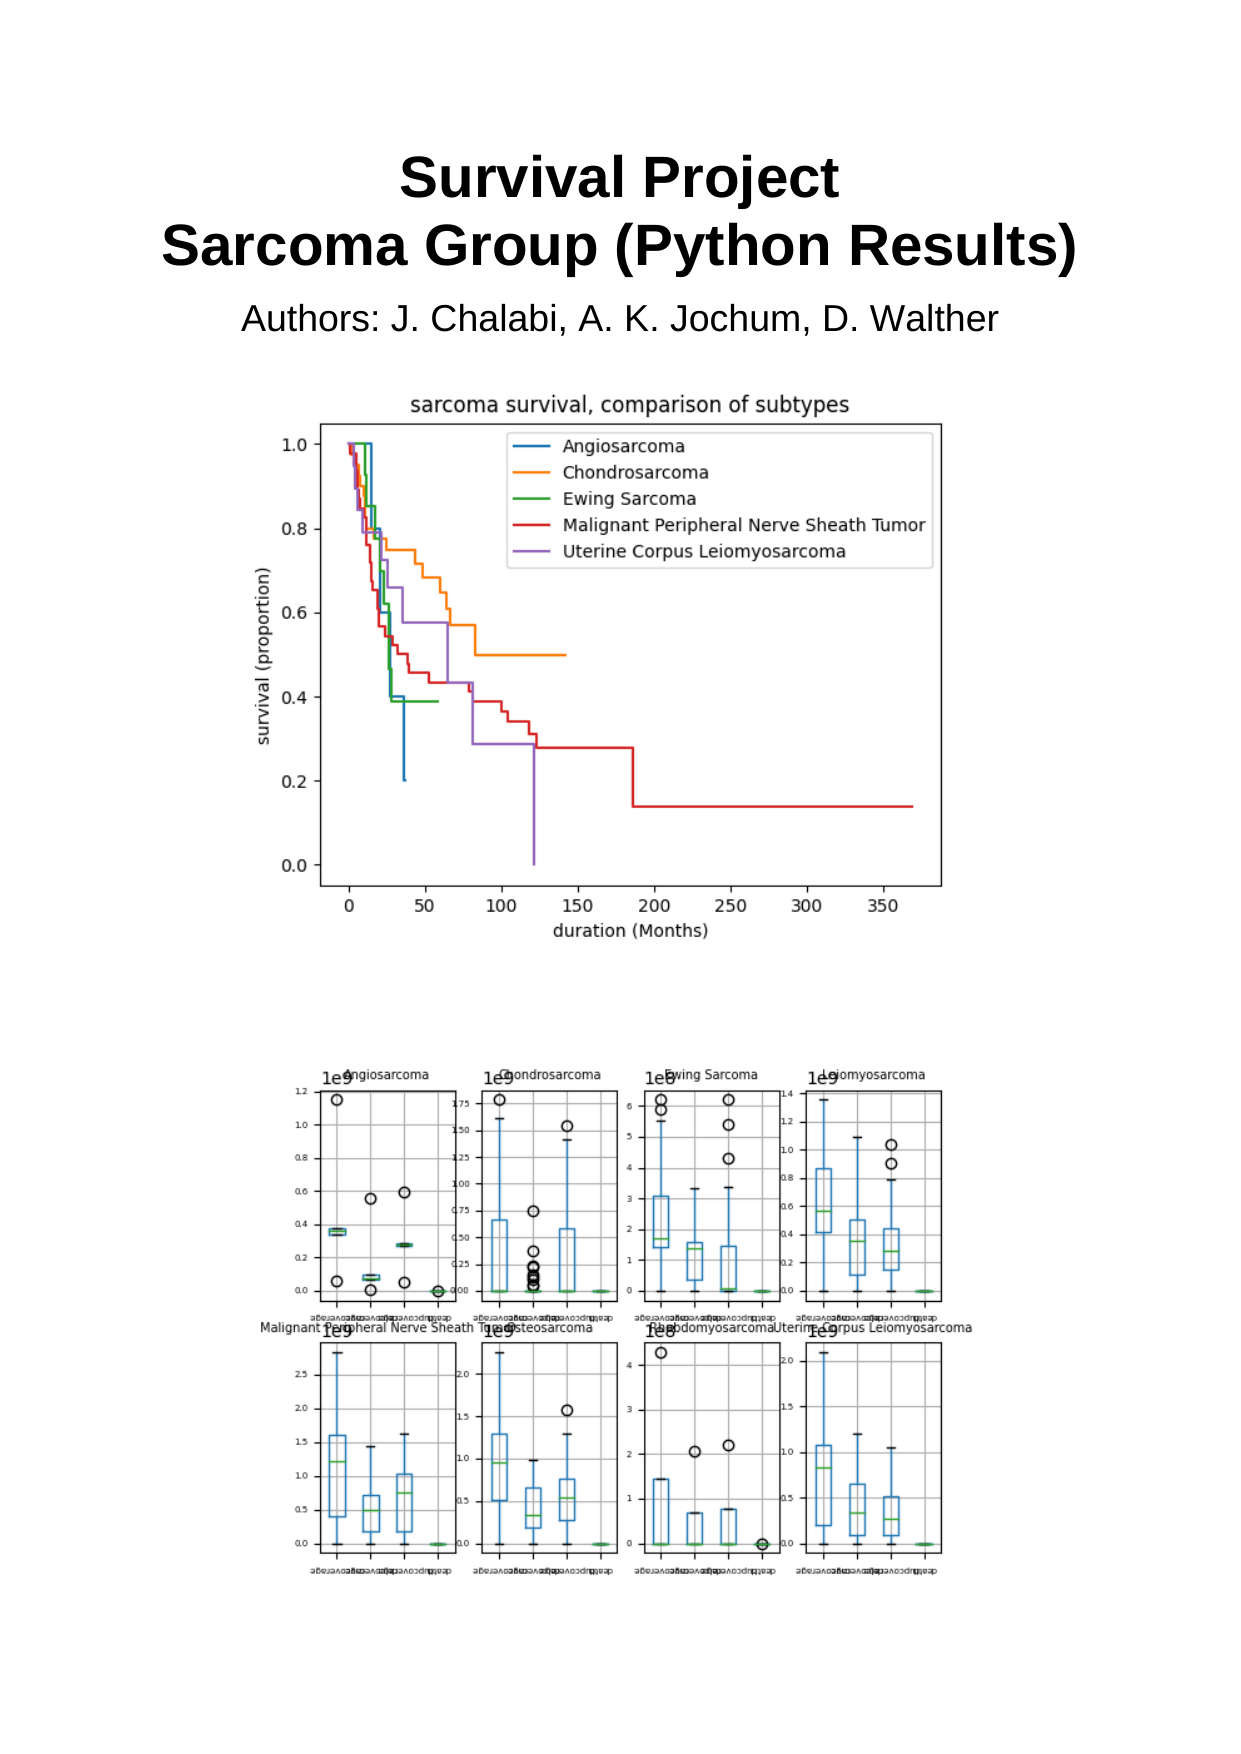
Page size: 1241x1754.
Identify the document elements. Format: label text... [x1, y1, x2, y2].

picture [220, 351, 1020, 952]
title Survival Project Sarcoma Group (Python Results) [118, 143, 1122, 277]
subtitle Authors: J. Chalabi, A. K. Jochum, D. Walther [118, 296, 1122, 339]
picture [220, 1018, 1020, 1619]
